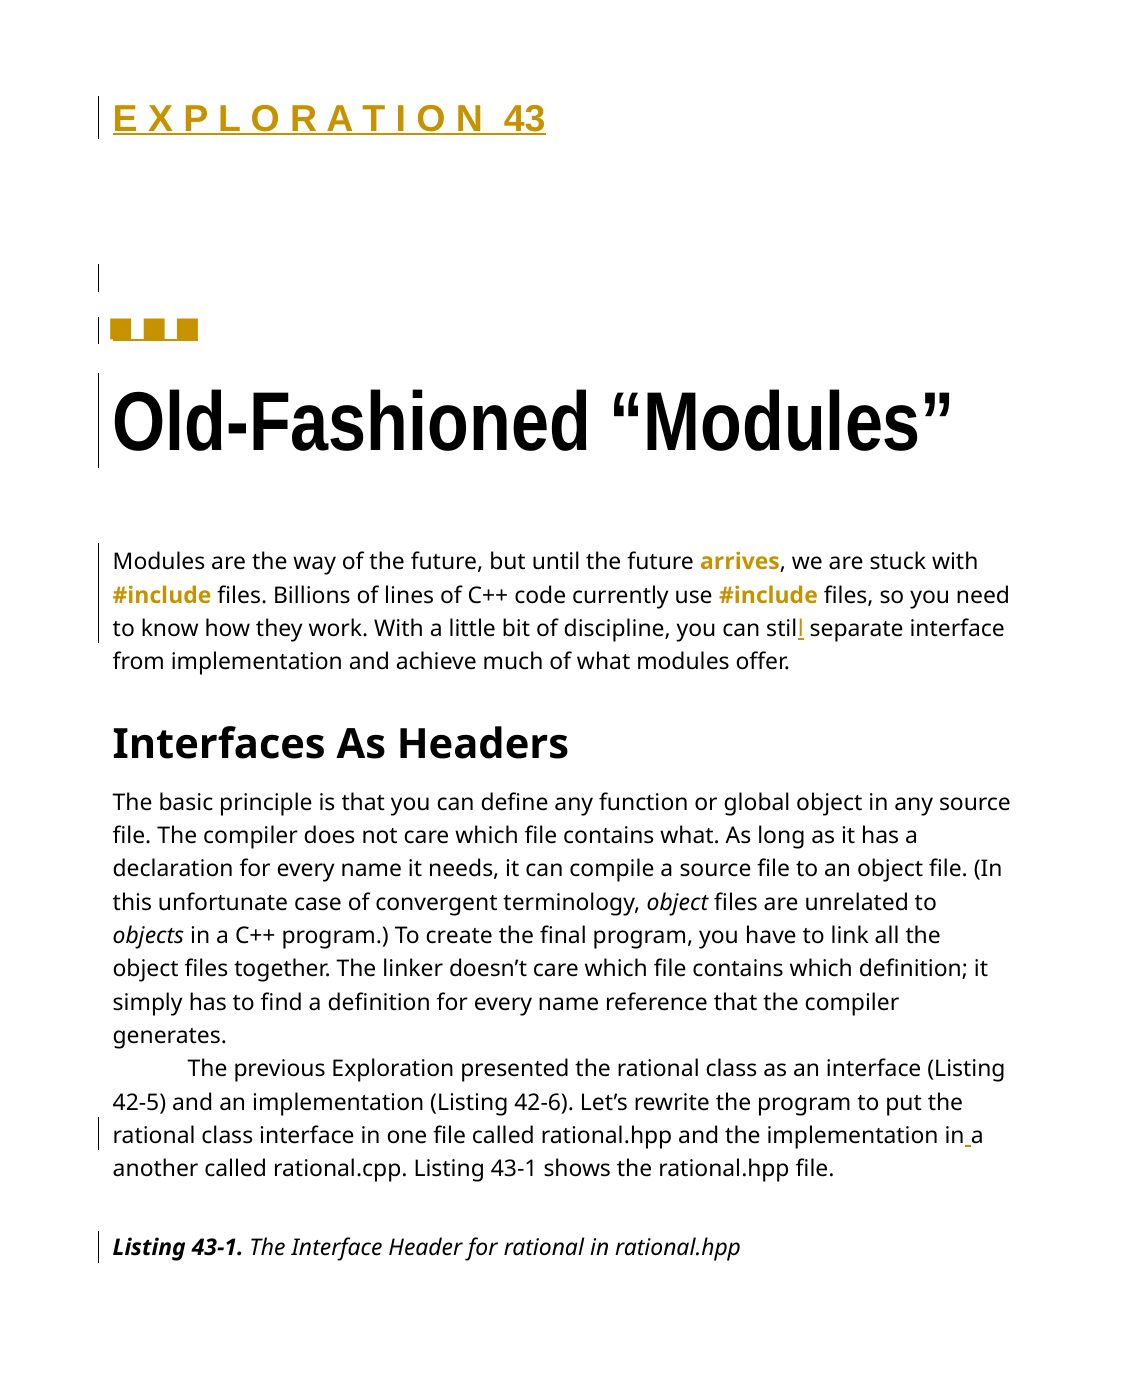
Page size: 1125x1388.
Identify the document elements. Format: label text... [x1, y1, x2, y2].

text The basic principle is that you can define any function or global object in any source file. The compiler does not care which file contains what. As long as it has a declaration for every name it needs, it can compile a source file to an object file. (In this unfortunate case of convergent terminology, object files are unrelated to objects in a C++ program.) To create the final program, you have to link all the object files together. The linker doesn’t care which file contains which definition; it simply has to find a definition for every name reference that the compiler generates. [112, 783, 1012, 1050]
text Listing 43-1. The Interface Header for rational in rational.hpp [112, 1231, 1012, 1262]
text Modules are the way of the future, but until the future arrives, we are stuck with #include files. Billions of lines of C++ code currently use #include files, so you need to know how they work. With a little bit of discipline, you can still separate interface from implementation and achieve much of what modules offer. [112, 543, 1012, 677]
text  [112, 317, 1012, 344]
text E X P L O R A T I O N 43 [112, 96, 1012, 139]
text The previous Exploration presented the rational class as an interface (Listing 42-5) and an implementation (Listing 42-6). Let’s rewrite the program to put the rational class interface in one file called rational.hpp and the implementation in a another called rational.cpp. Listing 43-1 shows the rational.hpp file. [112, 1050, 1012, 1183]
title Old-Fashioned “Modules” [112, 373, 1012, 468]
subtitle Interfaces As Headers [112, 714, 1012, 771]
